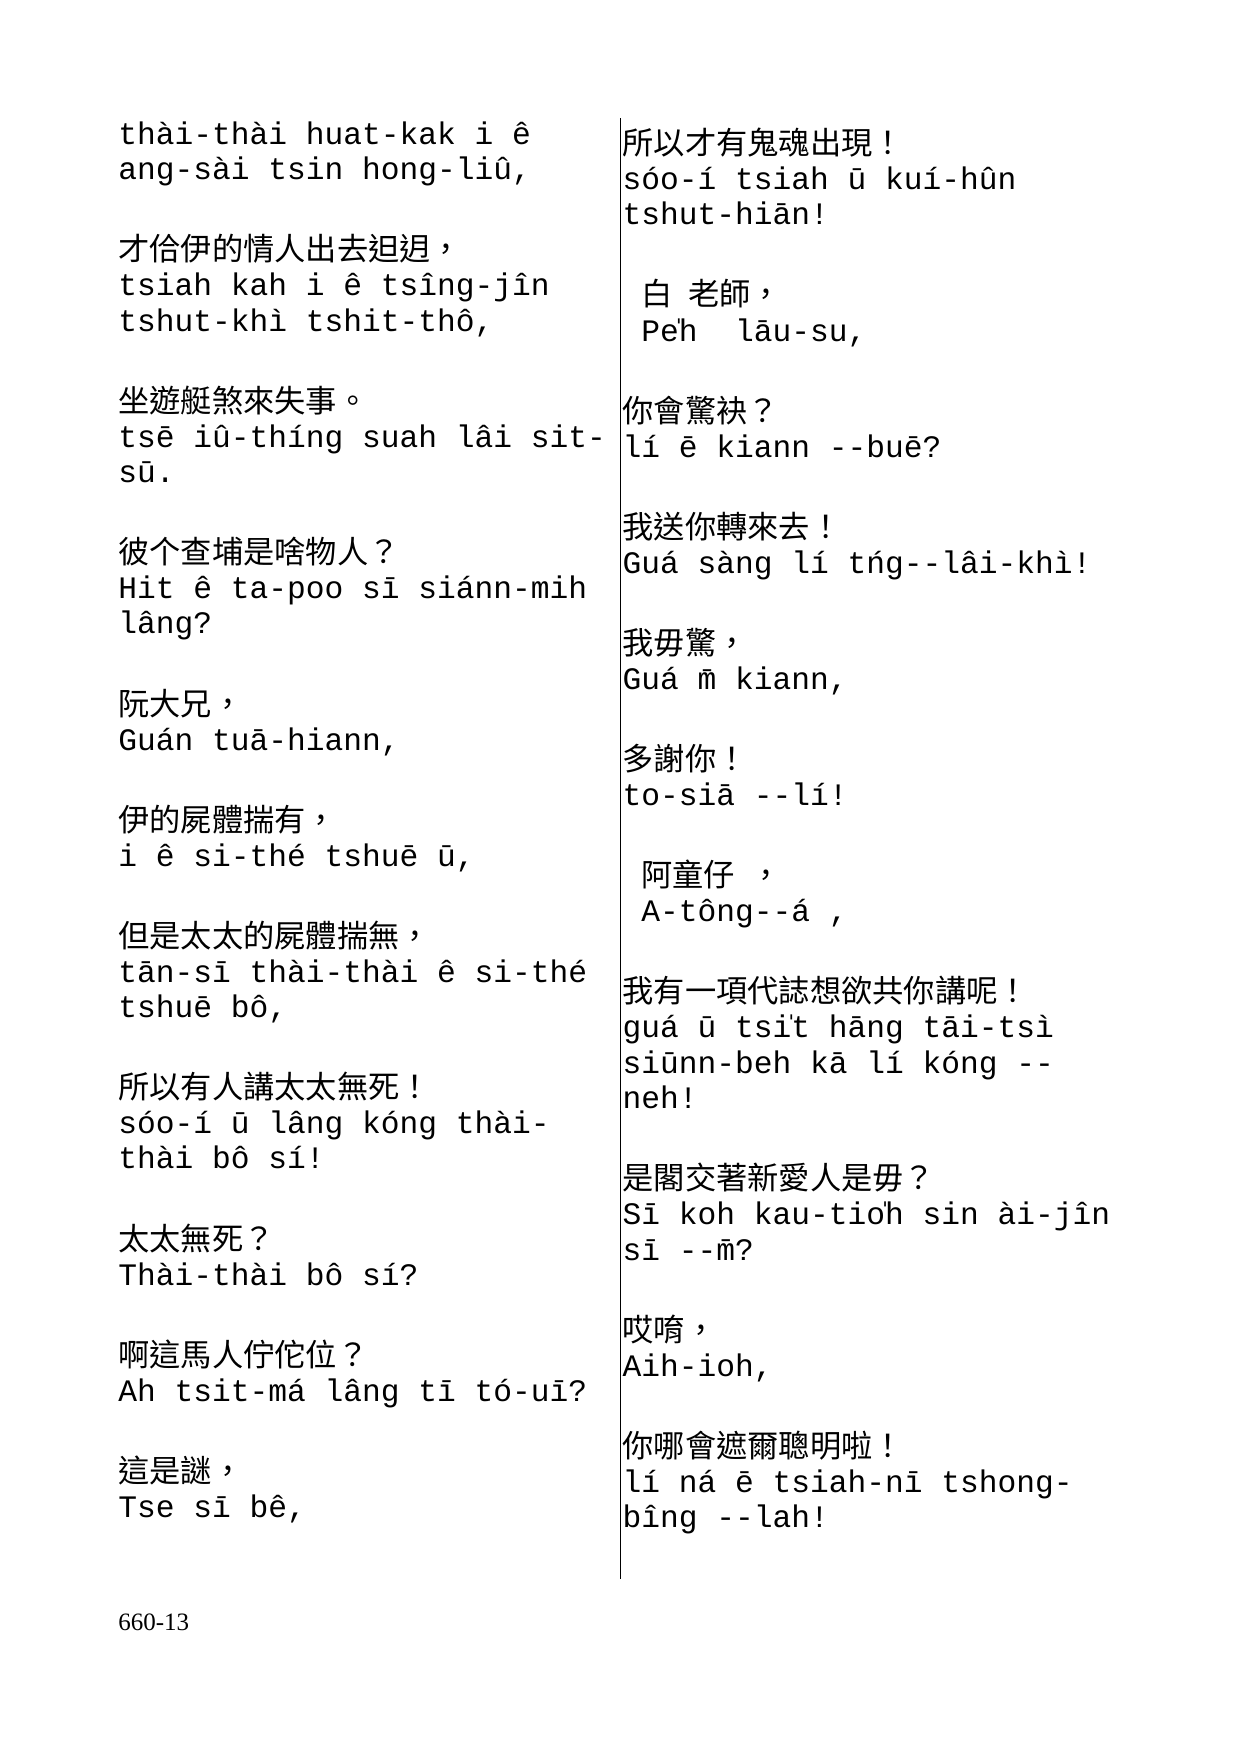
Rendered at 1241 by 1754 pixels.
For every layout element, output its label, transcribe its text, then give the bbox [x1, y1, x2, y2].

text Ah tsit-má lâng tī tó-uī? [118, 1375, 618, 1410]
text tsē iû-thíng suah lâi sit-sū. [118, 421, 618, 492]
text 坐遊艇煞來失事。 [118, 376, 618, 421]
text Guá sàng lí tńg--lâi-khì! [622, 547, 1122, 583]
text 我送你轉來去！ [622, 502, 1122, 547]
text Pe̍h lāu-su, [622, 315, 1122, 351]
text 阮大兄， [118, 679, 618, 724]
text 你哪會遮爾聰明啦！ [622, 1421, 1122, 1466]
text Guán tuā-hiann, [118, 724, 618, 759]
text tsiah kah i ê tsîng-jîn tshut-khì tshit-thô, [118, 269, 618, 340]
text 是閣交著新愛人是毋？ [622, 1153, 1122, 1199]
text 彼个查埔是啥物人？ [118, 527, 618, 572]
text 才佮伊的情人出去𨑨迌， [118, 224, 618, 269]
text thài-thài huat-kak i ê ang-sài tsin hong-liû, [118, 118, 618, 189]
text 伊的屍體揣有， [118, 795, 618, 840]
text i ê si-thé tshuē ū, [118, 840, 618, 875]
text Sī koh kau-tio̍h sin ài-jîn sī --m̄? [622, 1199, 1122, 1269]
text 所以有人講太太無死！ [118, 1062, 618, 1107]
text sóo-í ū lâng kóng thài-thài bô sí! [118, 1107, 618, 1178]
text sóo-í tsiah ū kuí-hûn tshut-hiān! [622, 163, 1122, 234]
text 太太無死？ [118, 1214, 618, 1259]
text 我毋驚， [622, 618, 1122, 663]
text Thài-thài bô sí? [118, 1259, 618, 1294]
text Tse sī bê, [118, 1491, 618, 1526]
text 白 老師， [622, 269, 1122, 315]
text lí ē kiann --buē? [622, 431, 1122, 467]
text to-siā --lí! [622, 779, 1122, 815]
text lí ná ē tsiah-nī tshong-bîng --lah! [622, 1466, 1122, 1537]
text Aih-ioh, [622, 1350, 1122, 1386]
text 所以才有鬼魂出現！ [622, 118, 1122, 163]
text 你會驚袂？ [622, 386, 1122, 431]
text Guá m̄ kiann, [622, 663, 1122, 699]
text Hit ê ta-poo sī siánn-mih lâng? [118, 572, 618, 643]
text 這是謎， [118, 1446, 618, 1491]
text guá ū tsi̍t hāng tāi-tsì siūnn-beh kā lí kóng --neh! [622, 1012, 1122, 1118]
text 阿童仔 ， [622, 850, 1122, 896]
text 我有一項代誌想欲共你講呢！ [622, 967, 1122, 1012]
text 但是太太的屍體揣無， [118, 911, 618, 956]
text 哎唷， [622, 1305, 1122, 1350]
text tān-sī thài-thài ê si-thé tshuē bô, [118, 956, 618, 1027]
text A-tông--á , [622, 896, 1122, 931]
text 多謝你！ [622, 734, 1122, 779]
text 啊這馬人佇佗位？ [118, 1330, 618, 1375]
